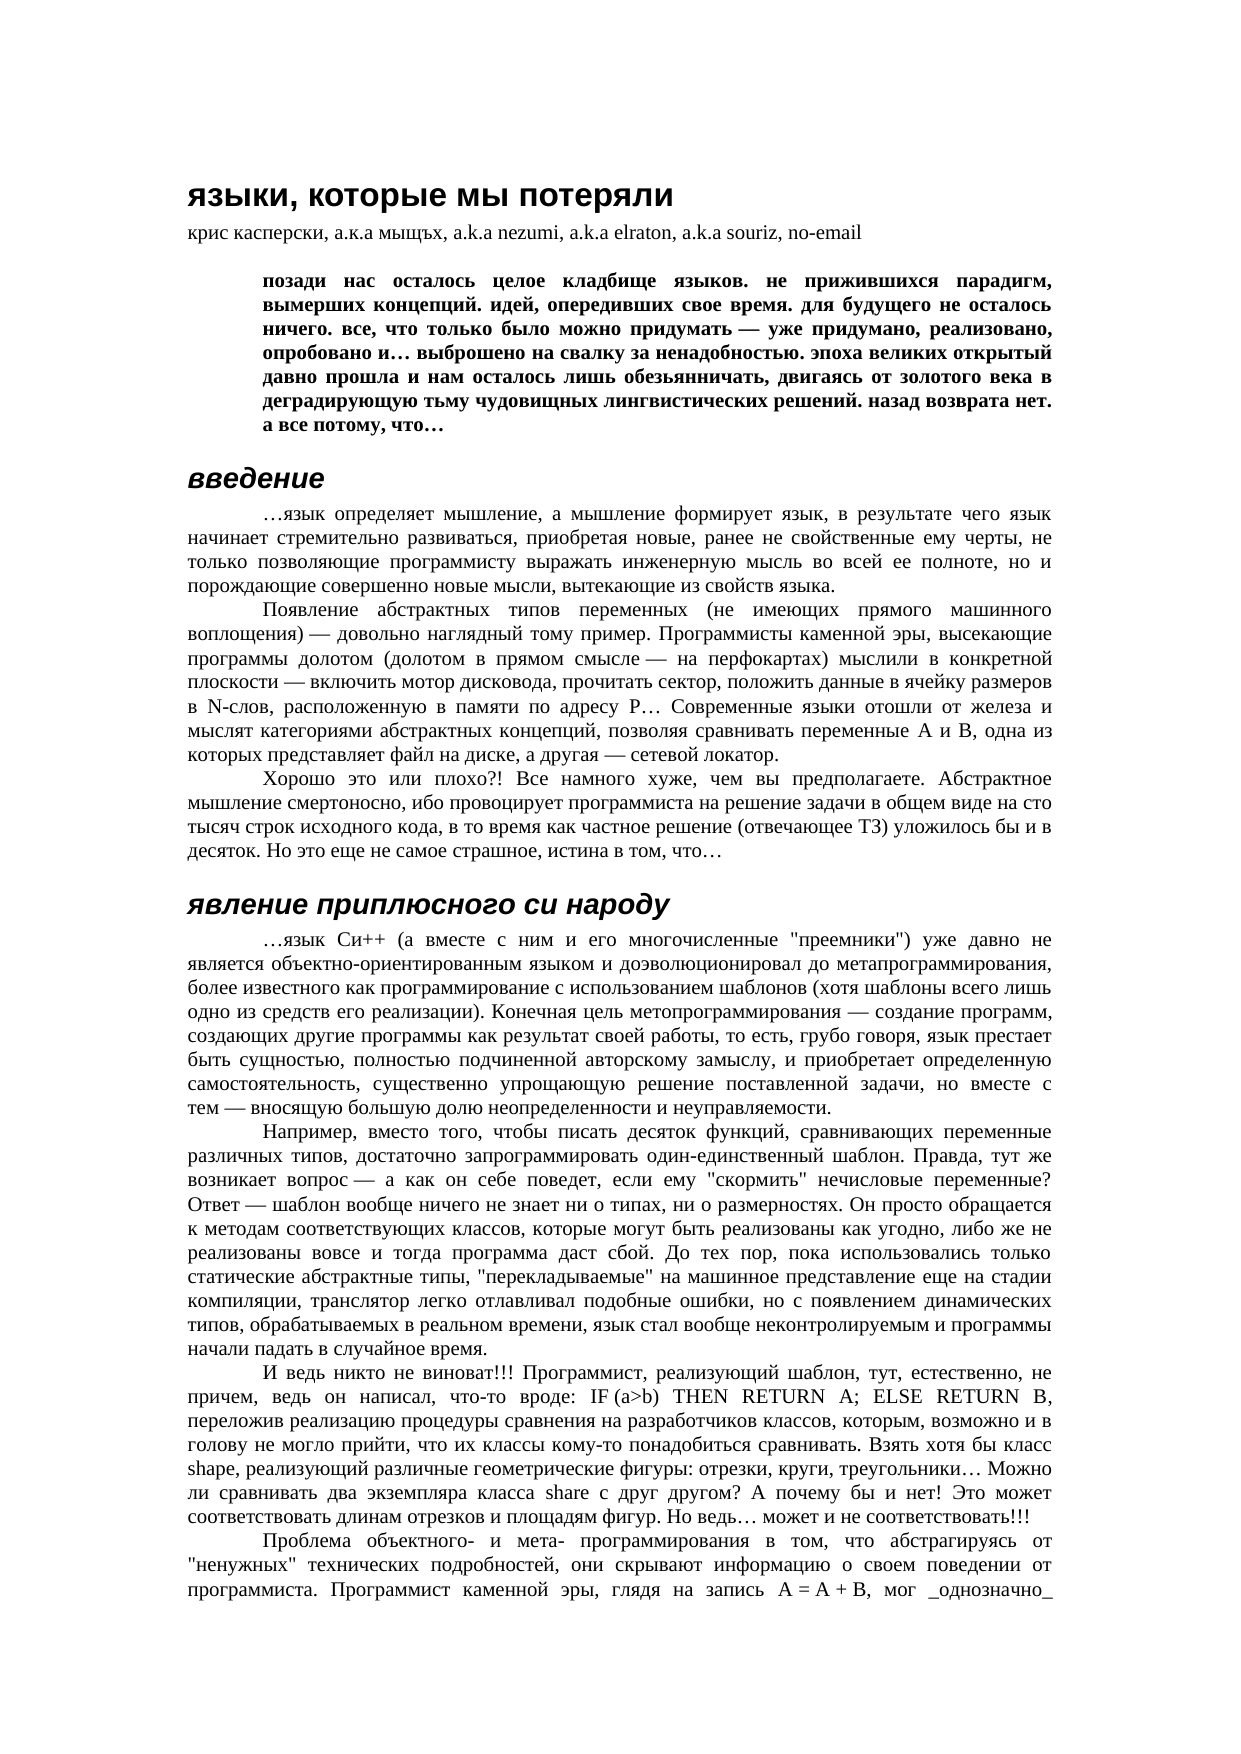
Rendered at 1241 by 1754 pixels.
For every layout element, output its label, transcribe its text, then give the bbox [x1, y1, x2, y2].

text …язык Си++ (а вместе с ним и его многочисленные "преемники") уже давно не является объектно-ориентированным языком и доэволюционировал до метапрограммирования, более известного как программирование с использованием шаблонов (хотя шаблоны всего лишь одно из средств его реализации). Конечная цель метопрограммирования — создание программ, создающих другие программы как результат своей работы, то есть, грубо говоря, язык престает быть сущностью, полностью подчиненной авторскому замыслу, и приобретает определенную самостоятельность, существенно упрощающую решение поставленной задачи, но вместе с тем — вносящую большую долю неопределенности и неуправляемости. [187, 927, 1053, 1119]
subtitle введение [187, 461, 1053, 495]
text крис касперски, а.к.а мыщъх, a.k.a nezumi, a.k.a elraton, a.k.a souriz, no-email [187, 220, 1053, 244]
text Появление абстрактных типов переменных (не имеющих прямого машинного воплощения) — довольно наглядный тому пример. Программисты каменной эры, высекающие программы долотом (долотом в прямом смысле — на перфокартах) мыслили в конкретной плоскости — включить мотор дисковода, прочитать сектор, положить данные в ячейку размеров в N-слов, расположенную в памяти по адресу P… Современные языки отошли от железа и мыслят категориями абстрактных концепций, позволяя сравнивать переменные A и B, одна из которых представляет файл на диске, а другая — сетевой локатор. [187, 597, 1053, 766]
subtitle языки, которые мы потеряли [187, 175, 1053, 213]
text Хорошо это или плохо?! Все намного хуже, чем вы предполагаете. Абстрактное мышление смертоносно, ибо провоцирует программиста на решение задачи в общем виде на сто тысяч строк исходного кода, в то время как частное решение (отвечающее ТЗ) уложилось бы и в десяток. Но это еще не самое страшное, истина в том, что… [187, 766, 1053, 862]
text Например, вместо того, чтобы писать десяток функций, сравнивающих переменные различных типов, достаточно запрограммировать один-единственный шаблон. Правда, тут же возникает вопрос — а как он себе поведет, если ему "скормить" нечисловые переменные? Ответ — шаблон вообще ничего не знает ни о типах, ни о размерностях. Он просто обращается к методам соответствующих классов, которые могут быть реализованы как угодно, либо же не реализованы вовсе и тогда программа даст сбой. До тех пор, пока использовались только статические абстрактные типы, "перекладываемые" на машинное представление еще на стадии компиляции, транслятор легко отлавливал подобные ошибки, но с появлением динамических типов, обрабатываемых в реальном времени, язык стал вообще неконтролируемым и программы начали падать в случайное время. [187, 1119, 1053, 1360]
text Проблема объектного- и мета- программирования в том, что абстрагируясь от "ненужных" технических подробностей, они скрывают информацию о своем поведении от программиста. Программист каменной эры, глядя на запись A = A + B, мог _однозначно_ [187, 1528, 1053, 1601]
text …язык определяет мышление, а мышление формирует язык, в результате чего язык начинает стремительно развиваться, приобретая новые, ранее не свойственные ему черты, не только позволяющие программисту выражать инженерную мысль во всей ее полноте, но и порождающие совершенно новые мысли, вытекающие из свойств языка. [187, 501, 1053, 597]
text И ведь никто не виноват!!! Программист, реализующий шаблон, тут, естественно, не причем, ведь он написал, что-то вроде: IF (a>b) THEN RETURN A; ELSE RETURN B, переложив реализацию процедуры сравнения на разработчиков классов, которым, возможно и в голову не могло прийти, что их классы кому-то понадобиться сравнивать. Взять хотя бы класс shape, реализующий различные геометрические фигуры: отрезки, круги, треугольники… Можно ли сравнивать два экземпляра класса share с друг другом? А почему бы и нет! Это может соответствовать длинам отрезков и площадям фигур. Но ведь… может и не соответствовать!!! [187, 1360, 1053, 1528]
text позади нас осталось целое кладбище языков. не прижившихся парадигм, вымерших концепций. идей, опередивших свое время. для будущего не осталось ничего. все, что только было можно придумать — уже придумано, реализовано, опробовано и… выброшено на свалку за ненадобностью. эпоха великих открытый давно прошла и нам осталось лишь обезьянничать, двигаясь от золотого века в деградирующую тьму чудовищных лингвистических решений. назад возврата нет. а все потому, что… [262, 268, 1053, 436]
subtitle явление приплюсного си народу [187, 887, 1053, 921]
